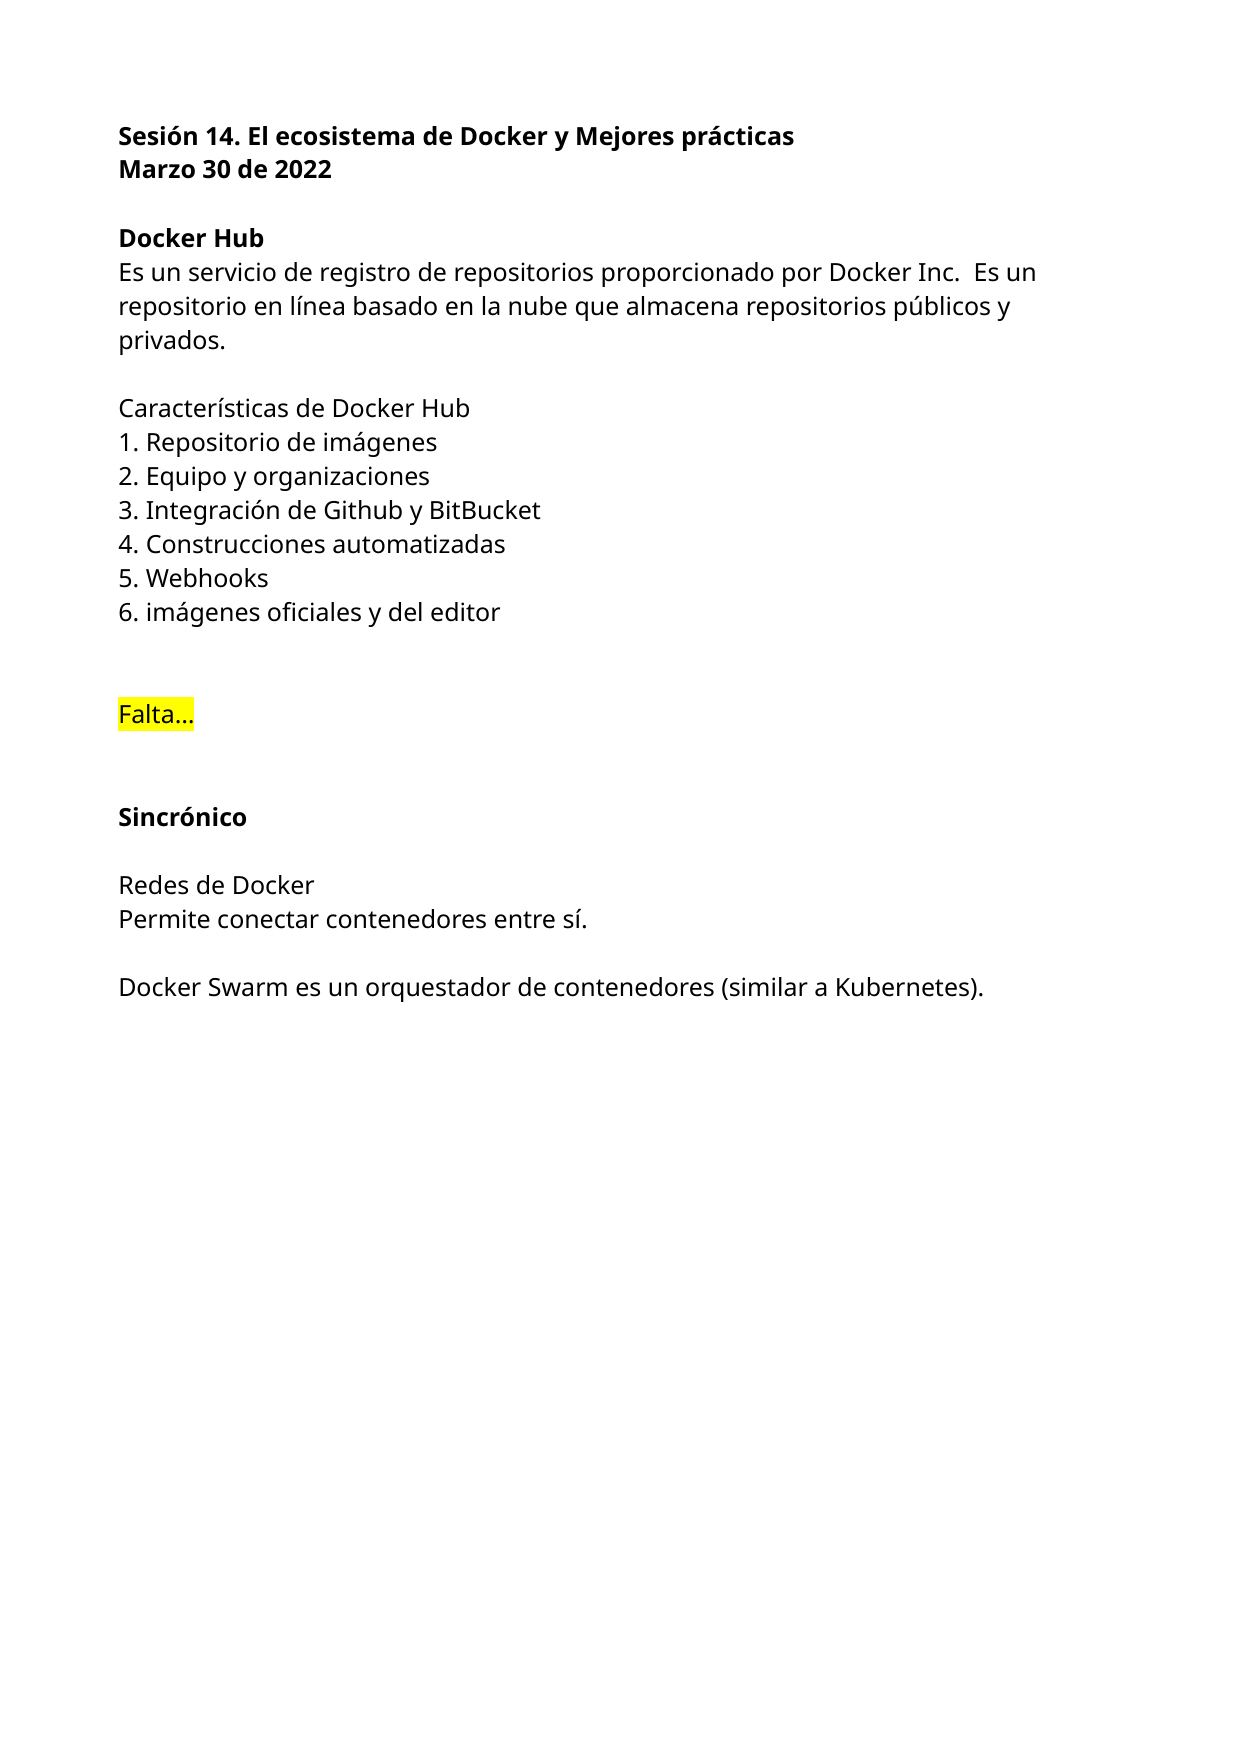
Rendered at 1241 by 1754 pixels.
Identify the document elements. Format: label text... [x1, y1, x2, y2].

text Docker Hub [118, 220, 1122, 254]
text Docker Swarm es un orquestador de contenedores (similar a Kubernetes). [118, 970, 1122, 1004]
text Falta… [118, 697, 1122, 731]
text Características de Docker Hub [118, 391, 1122, 425]
text Es un servicio de registro de repositorios proporcionado por Docker Inc. Es un repositorio en línea basado en la nube que almacena repositorios públicos y privados. [118, 254, 1122, 357]
text 3. Integración de Github y BitBucket [118, 493, 1122, 527]
text 1. Repositorio de imágenes [118, 425, 1122, 459]
text 2. Equipo y organizaciones [118, 459, 1122, 493]
text 5. Webhooks [118, 561, 1122, 595]
text Marzo 30 de 2022 [118, 152, 1122, 186]
text Sesión 14. El ecosistema de Docker y Mejores prácticas [118, 118, 1122, 152]
text 4. Construcciones automatizadas [118, 527, 1122, 561]
text Sincrónico [118, 799, 1122, 833]
text 6. imágenes oficiales y del editor [118, 595, 1122, 629]
text Permite conectar contenedores entre sí. [118, 902, 1122, 936]
text Redes de Docker [118, 867, 1122, 902]
